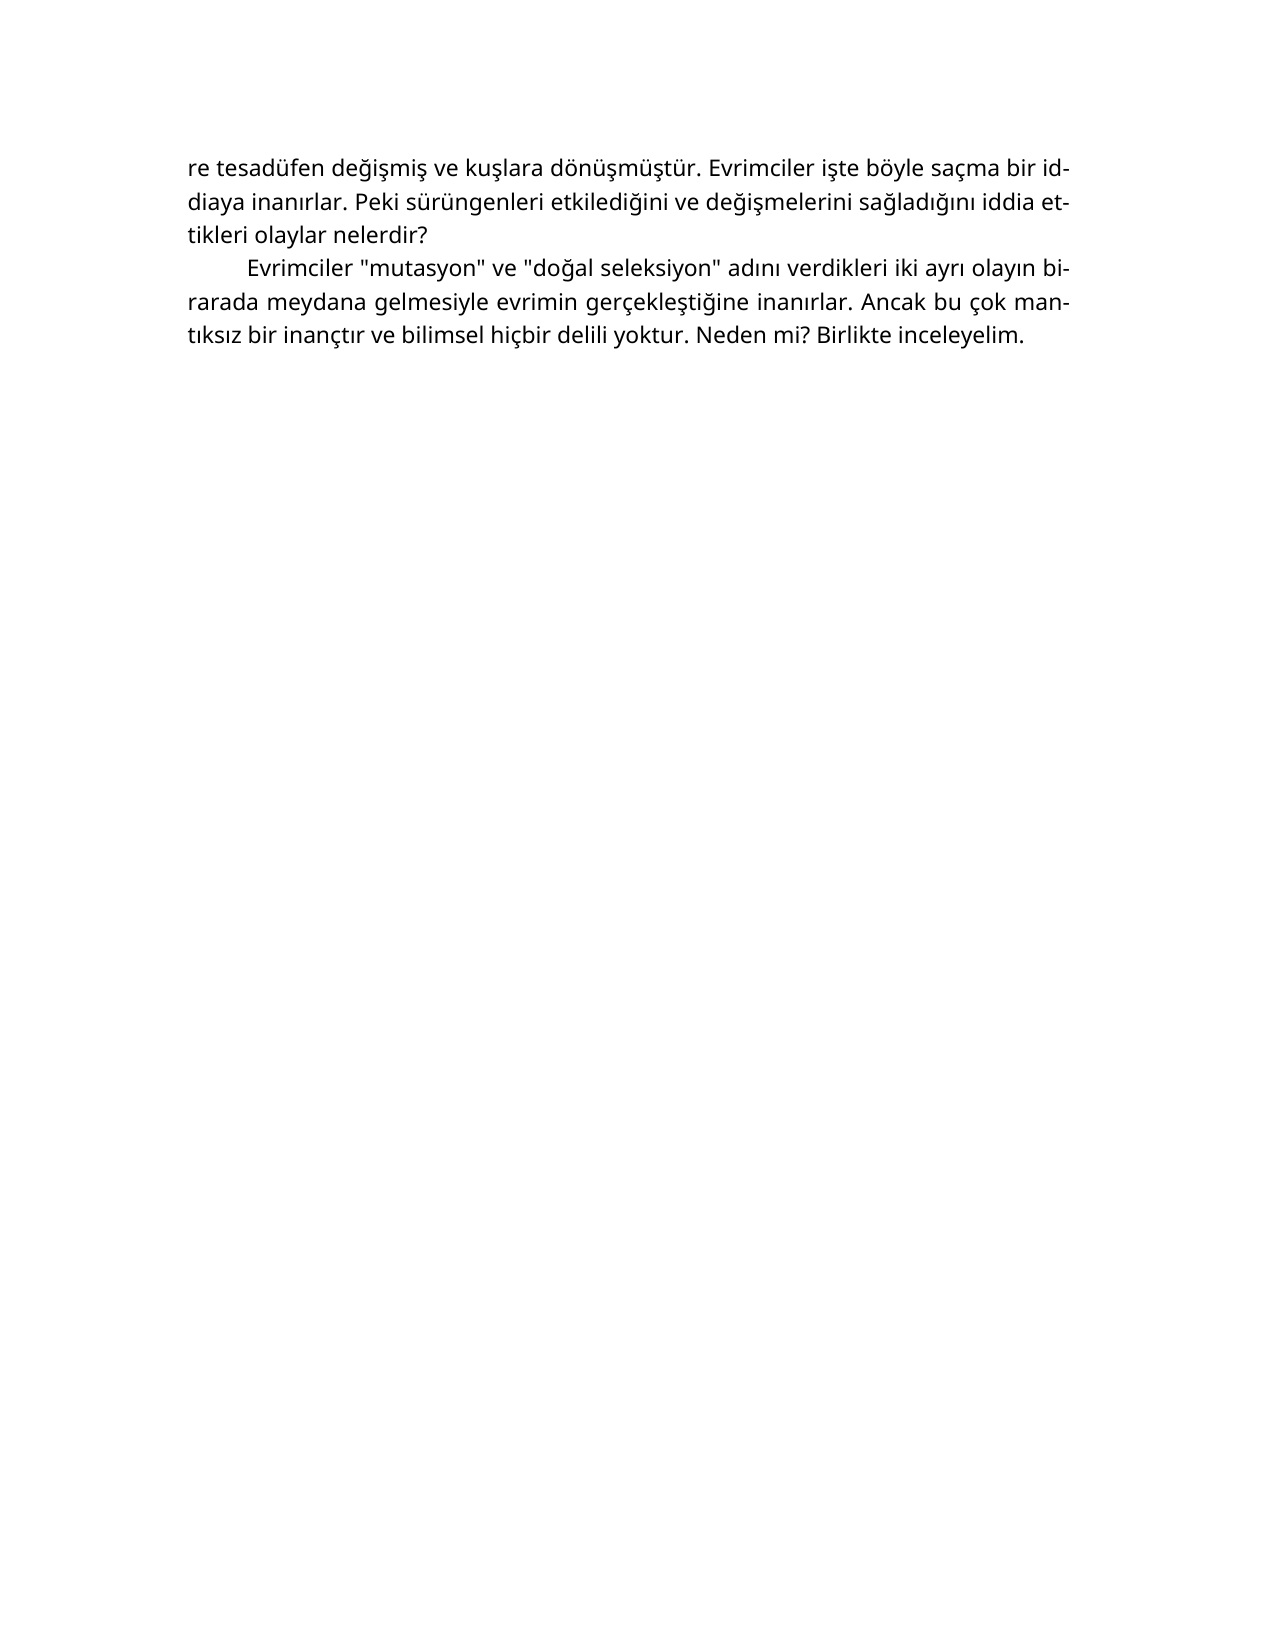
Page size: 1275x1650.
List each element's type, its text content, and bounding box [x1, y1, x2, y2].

text re te­sa­dü­fen de­ğiş­miş ve kuş­la­ra dö­nüş­müş­tür. Ev­rim­ci­ler iş­te böy­le saç­ma bir id­dia­ya ina­nır­lar. Pe­ki sü­rün­gen­le­ri et­ki­le­di­ği­ni ve de­ğiş­me­le­ri­ni sağ­la­dı­ğı­nı id­di­a et­tik­le­ri olay­lar ne­ler­dir? [187, 150, 1070, 250]
text Ev­rim­ci­ler "mu­tas­yon" ve "do­ğal se­lek­si­yon" adı­nı ver­dik­le­ri iki ay­rı ola­yın bi­ra­ra­da mey­da­na gel­me­siy­le ev­ri­min ger­çek­leş­ti­ği­ne ina­nır­lar. An­cak bu çok man­tık­sız bir inanç­tır ve bi­lim­sel hiç­bir de­li­li yok­tur. Ne­den mi? Bir­lik­te in­ce­le­ye­lim. [187, 250, 1070, 350]
